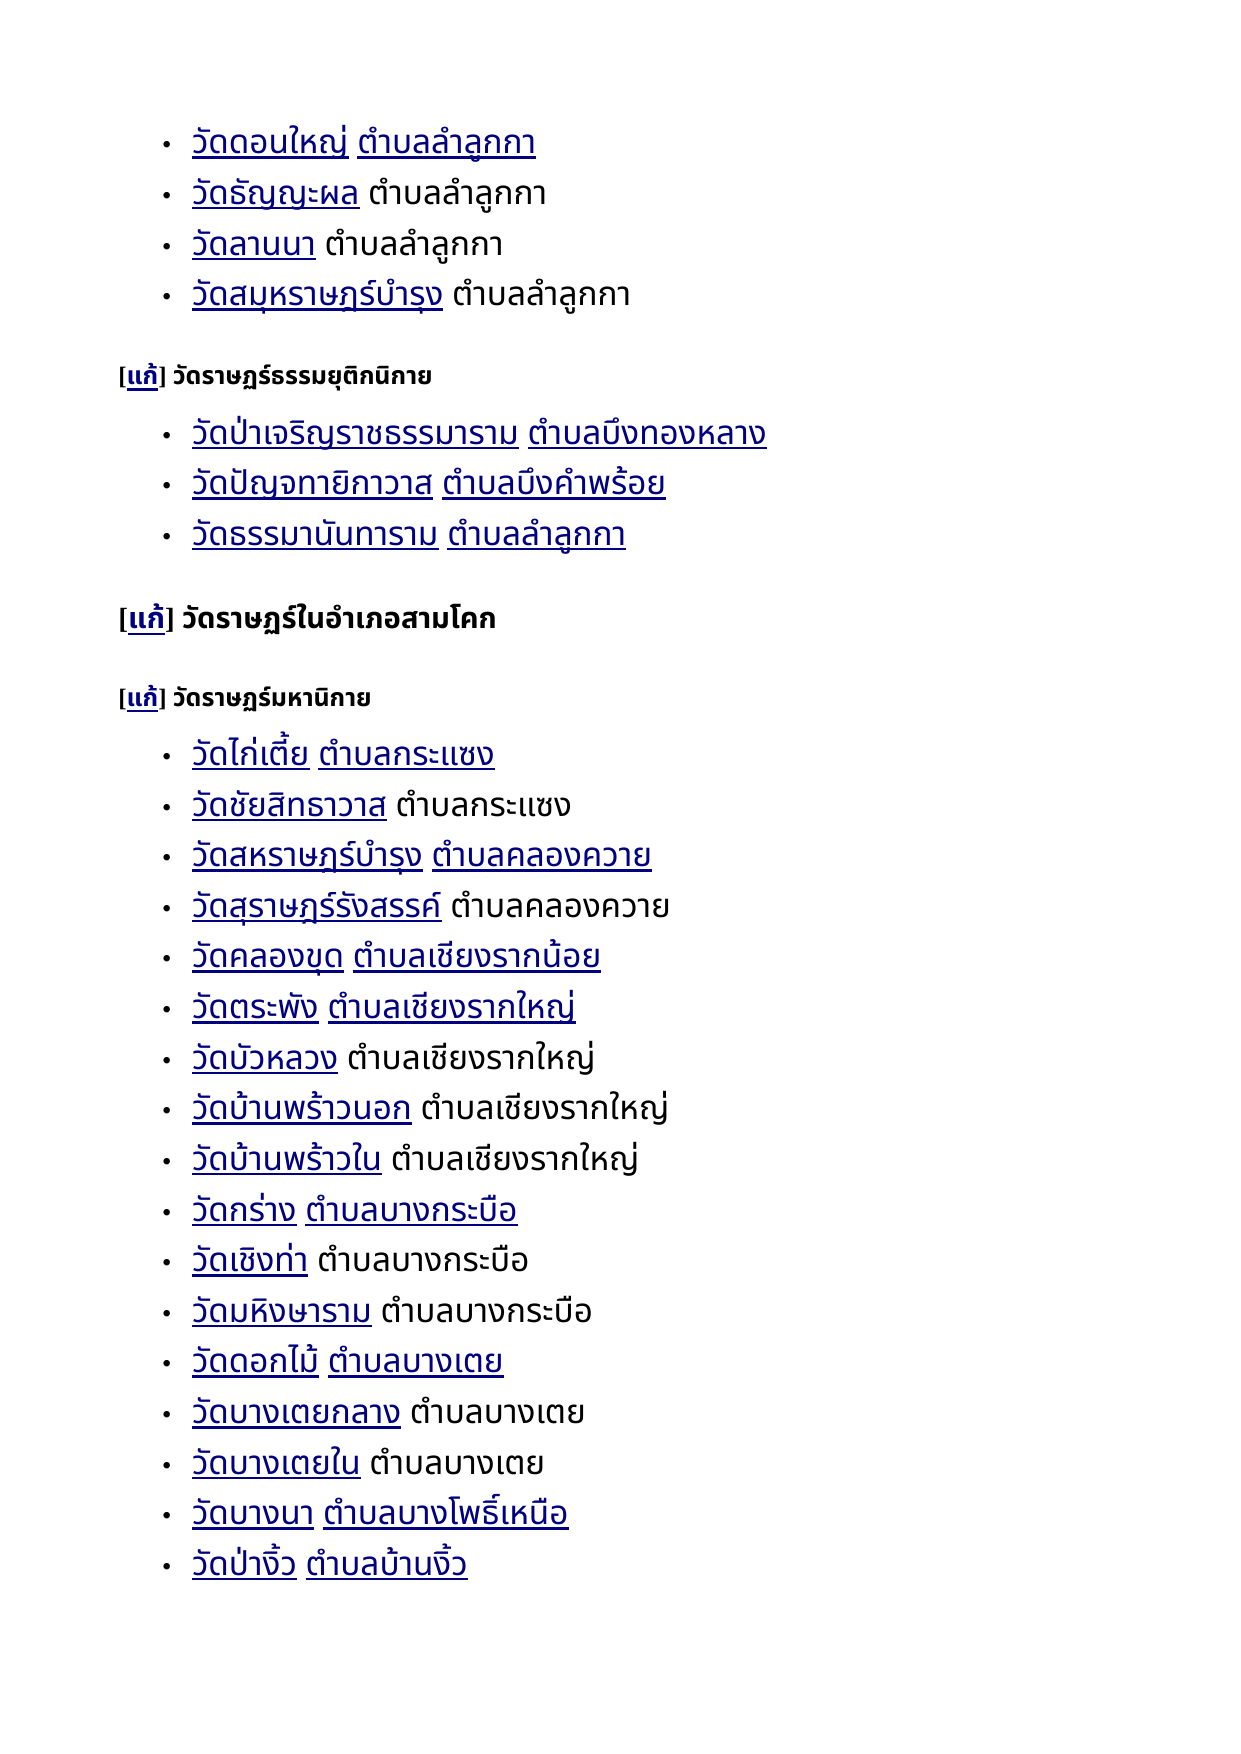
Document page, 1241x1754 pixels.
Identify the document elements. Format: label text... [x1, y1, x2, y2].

list วัดปัญจทายิกาวาส ตำบลบึงคำพร้อย [162, 459, 1122, 510]
list วัดชัยสิทธาวาส ตำบลกระแซง [162, 780, 1122, 831]
list วัดมหิงษาราม ตำบลบางกระบือ [162, 1287, 1122, 1337]
list วัดธรรมานันทาราม ตำบลลำลูกกา [162, 510, 1122, 560]
subtitle [แก้] วัดราษฏร์ธรรมยุติกนิกาย [118, 358, 1122, 396]
list วัดป่าเจริญราชธรรมาราม ตำบลบึงทองหลาง [162, 408, 1122, 459]
list วัดบ้านพร้าวนอก ตำบลเชียงรากใหญ่ [162, 1084, 1122, 1135]
list วัดกร่าง ตำบลบางกระบือ [162, 1185, 1122, 1236]
list วัดสหราษฎร์บำรุง ตำบลคลองควาย [162, 831, 1122, 882]
list วัดตระพัง ตำบลเชียงรากใหญ่ [162, 983, 1122, 1033]
list วัดเชิงท่า ตำบลบางกระบือ [162, 1236, 1122, 1287]
list วัดดอนใหญ่ ตำบลลำลูกกา [162, 118, 1122, 169]
subtitle [แก้] วัดราษฏร์ในอำเภอสามโคก [118, 598, 1122, 642]
list วัดธัญญะผล ตำบลลำลูกกา [162, 169, 1122, 219]
list วัดลานนา ตำบลลำลูกกา [162, 219, 1122, 270]
list วัดดอกไม้ ตำบลบางเตย [162, 1337, 1122, 1388]
list วัดสุราษฎร์รังสรรค์ ตำบลคลองควาย [162, 882, 1122, 932]
list วัดป่างิ้ว ตำบลบ้านงิ้ว [162, 1540, 1122, 1590]
subtitle [แก้] วัดราษฏร์มหานิกาย [118, 679, 1122, 717]
list วัดบัวหลวง ตำบลเชียงรากใหญ่ [162, 1033, 1122, 1084]
list วัดไก่เตี้ย ตำบลกระแซง [162, 730, 1122, 780]
list วัดบางนา ตำบลบางโพธิ์เหนือ [162, 1489, 1122, 1540]
list วัดคลองขุด ตำบลเชียงรากน้อย [162, 932, 1122, 983]
list วัดบ้านพร้าวใน ตำบลเชียงรากใหญ่ [162, 1135, 1122, 1185]
list วัดสมุหราษฎร์บำรุง ตำบลลำลูกกา [162, 270, 1122, 321]
list วัดบางเตยใน ตำบลบางเตย [162, 1438, 1122, 1489]
list วัดบางเตยกลาง ตำบลบางเตย [162, 1388, 1122, 1438]
